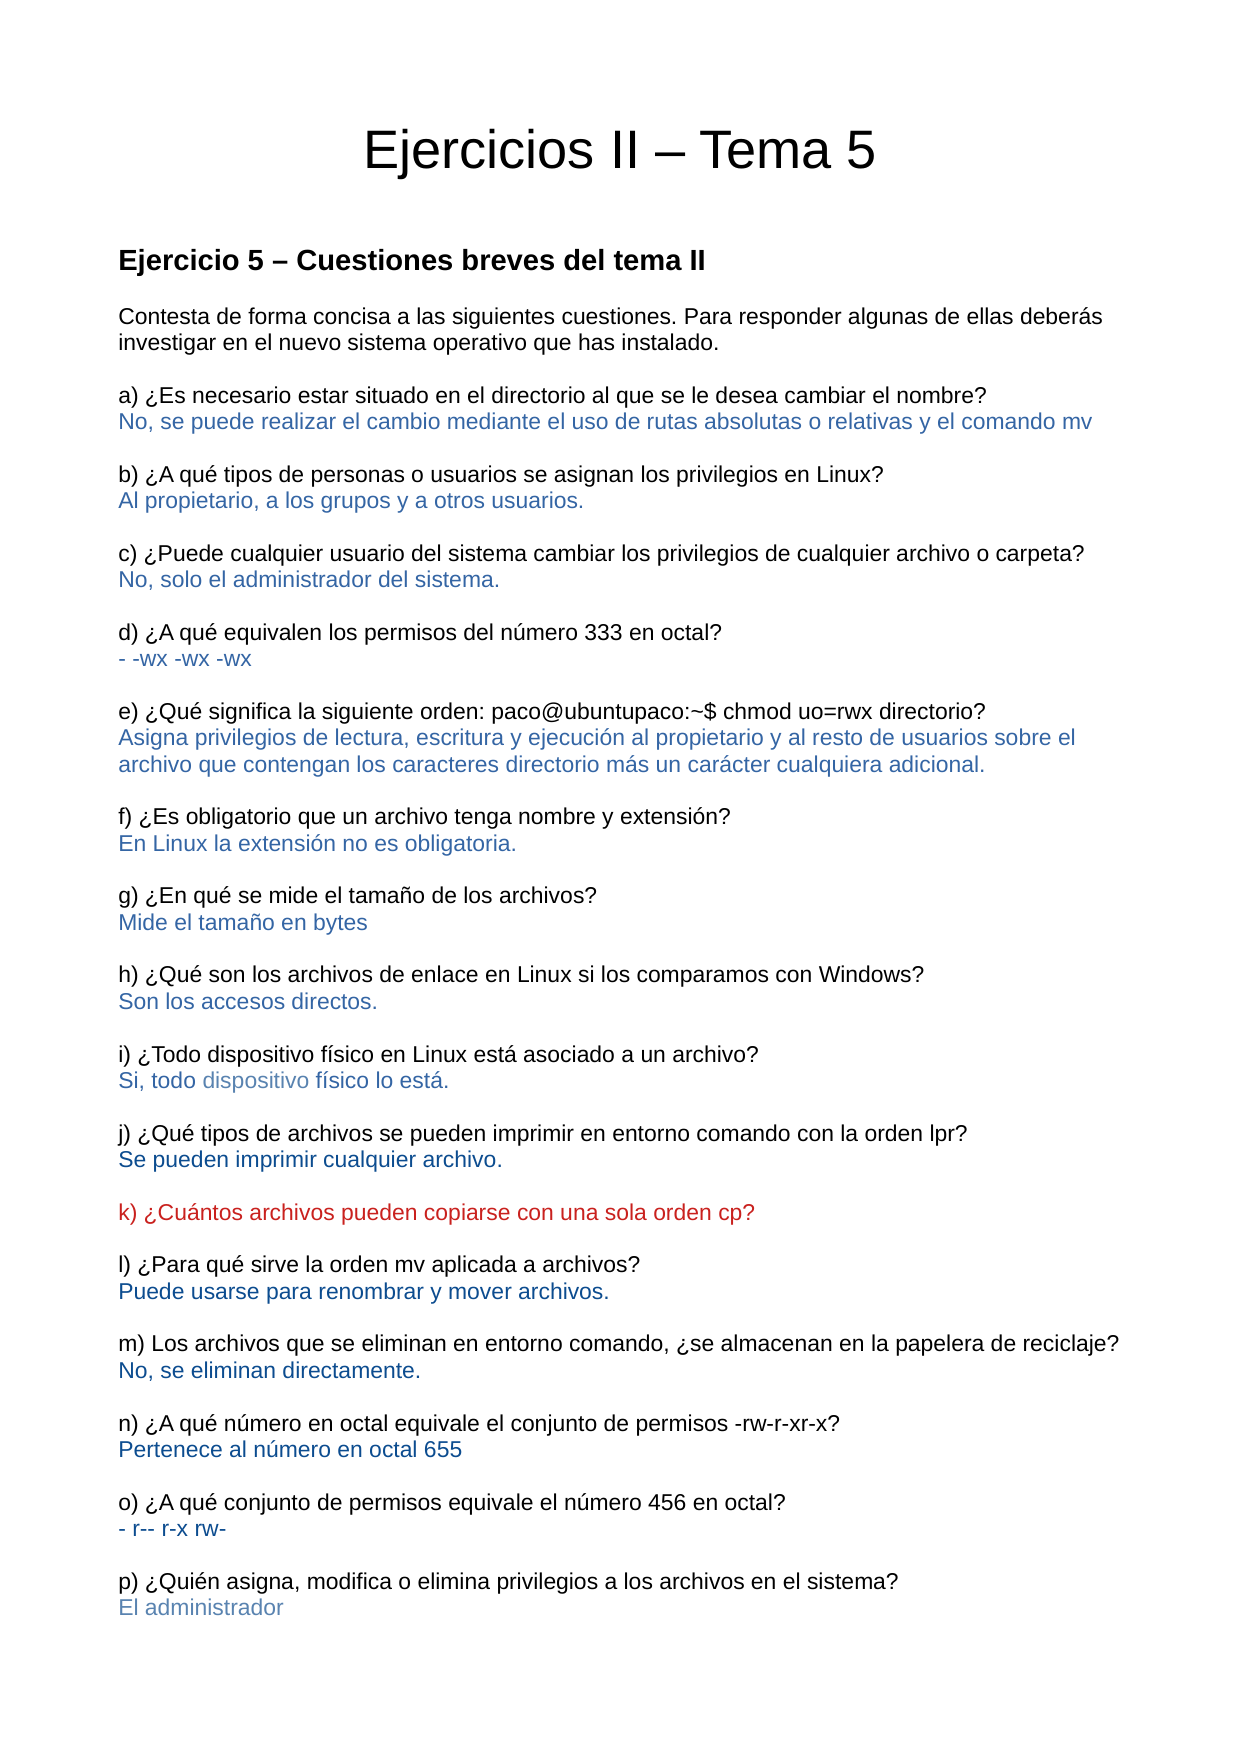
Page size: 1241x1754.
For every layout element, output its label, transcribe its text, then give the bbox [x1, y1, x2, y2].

text b) ¿A qué tipos de personas o usuarios se asignan los privilegios en Linux? [118, 461, 1122, 487]
text Al propietario, a los grupos y a otros usuarios. [118, 487, 1122, 513]
text h) ¿Qué son los archivos de enlace en Linux si los comparamos con Windows? [118, 961, 1122, 988]
text g) ¿En qué se mide el tamaño de los archivos? [118, 882, 1122, 909]
text a) ¿Es necesario estar situado en el directorio al que se le desea cambiar el nombre? [118, 382, 1122, 408]
text En Linux la extensión no es obligatoria. [118, 830, 1122, 856]
text m) Los archivos que se eliminan en entorno comando, ¿se almacenan en la papelera de reciclaje? [118, 1330, 1122, 1357]
text o) ¿A qué conjunto de permisos equivale el número 456 en octal? [118, 1488, 1122, 1515]
text No, se puede realizar el cambio mediante el uso de rutas absolutas o relativas y el comando mv [118, 408, 1122, 434]
text j) ¿Qué tipos de archivos se pueden imprimir en entorno comando con la orden lpr? [118, 1119, 1122, 1146]
text k) ¿Cuántos archivos pueden copiarse con una sola orden cp? [118, 1199, 1122, 1225]
text n) ¿A qué número en octal equivale el conjunto de permisos -rw-r-xr-x? [118, 1409, 1122, 1436]
text Asigna privilegios de lectura, escritura y ejecución al propietario y al resto de usuarios sobre el archivo que contengan los caracteres directorio más un carácter cualquiera adicional. [118, 724, 1122, 777]
text Ejercicio 5 – Cuestiones breves del tema II [118, 243, 1122, 276]
text Si, todo dispositivo físico lo está. [118, 1067, 1122, 1093]
text Contesta de forma concisa a las siguientes cuestiones. Para responder algunas de ellas deberás investigar en el nuevo sistema operativo que has instalado. [118, 303, 1122, 355]
text No, se eliminan directamente. [118, 1357, 1122, 1383]
text Puede usarse para renombrar y mover archivos. [118, 1278, 1122, 1304]
text El administrador [118, 1594, 1122, 1620]
text - r-- r-x rw- [118, 1515, 1122, 1541]
text i) ¿Todo dispositivo físico en Linux está asociado a un archivo? [118, 1041, 1122, 1067]
text Son los accesos directos. [118, 988, 1122, 1014]
text Mide el tamaño en bytes [118, 909, 1122, 935]
text No, solo el administrador del sistema. [118, 566, 1122, 592]
text c) ¿Puede cualquier usuario del sistema cambiar los privilegios de cualquier archivo o carpeta? [118, 540, 1122, 566]
text d) ¿A qué equivalen los permisos del número 333 en octal? [118, 619, 1122, 645]
text p) ¿Quién asigna, modifica o elimina privilegios a los archivos en el sistema? [118, 1568, 1122, 1594]
text Se pueden imprimir cualquier archivo. [118, 1146, 1122, 1172]
text - -wx -wx -wx [118, 645, 1122, 672]
text Ejercicios II – Tema 5 [118, 118, 1122, 180]
text l) ¿Para qué sirve la orden mv aplicada a archivos? [118, 1251, 1122, 1278]
text f) ¿Es obligatorio que un archivo tenga nombre y extensión? [118, 803, 1122, 830]
text e) ¿Qué significa la siguiente orden: paco@ubuntupaco:~$ chmod uo=rwx directorio? [118, 698, 1122, 724]
text Pertenece al número en octal 655 [118, 1436, 1122, 1462]
